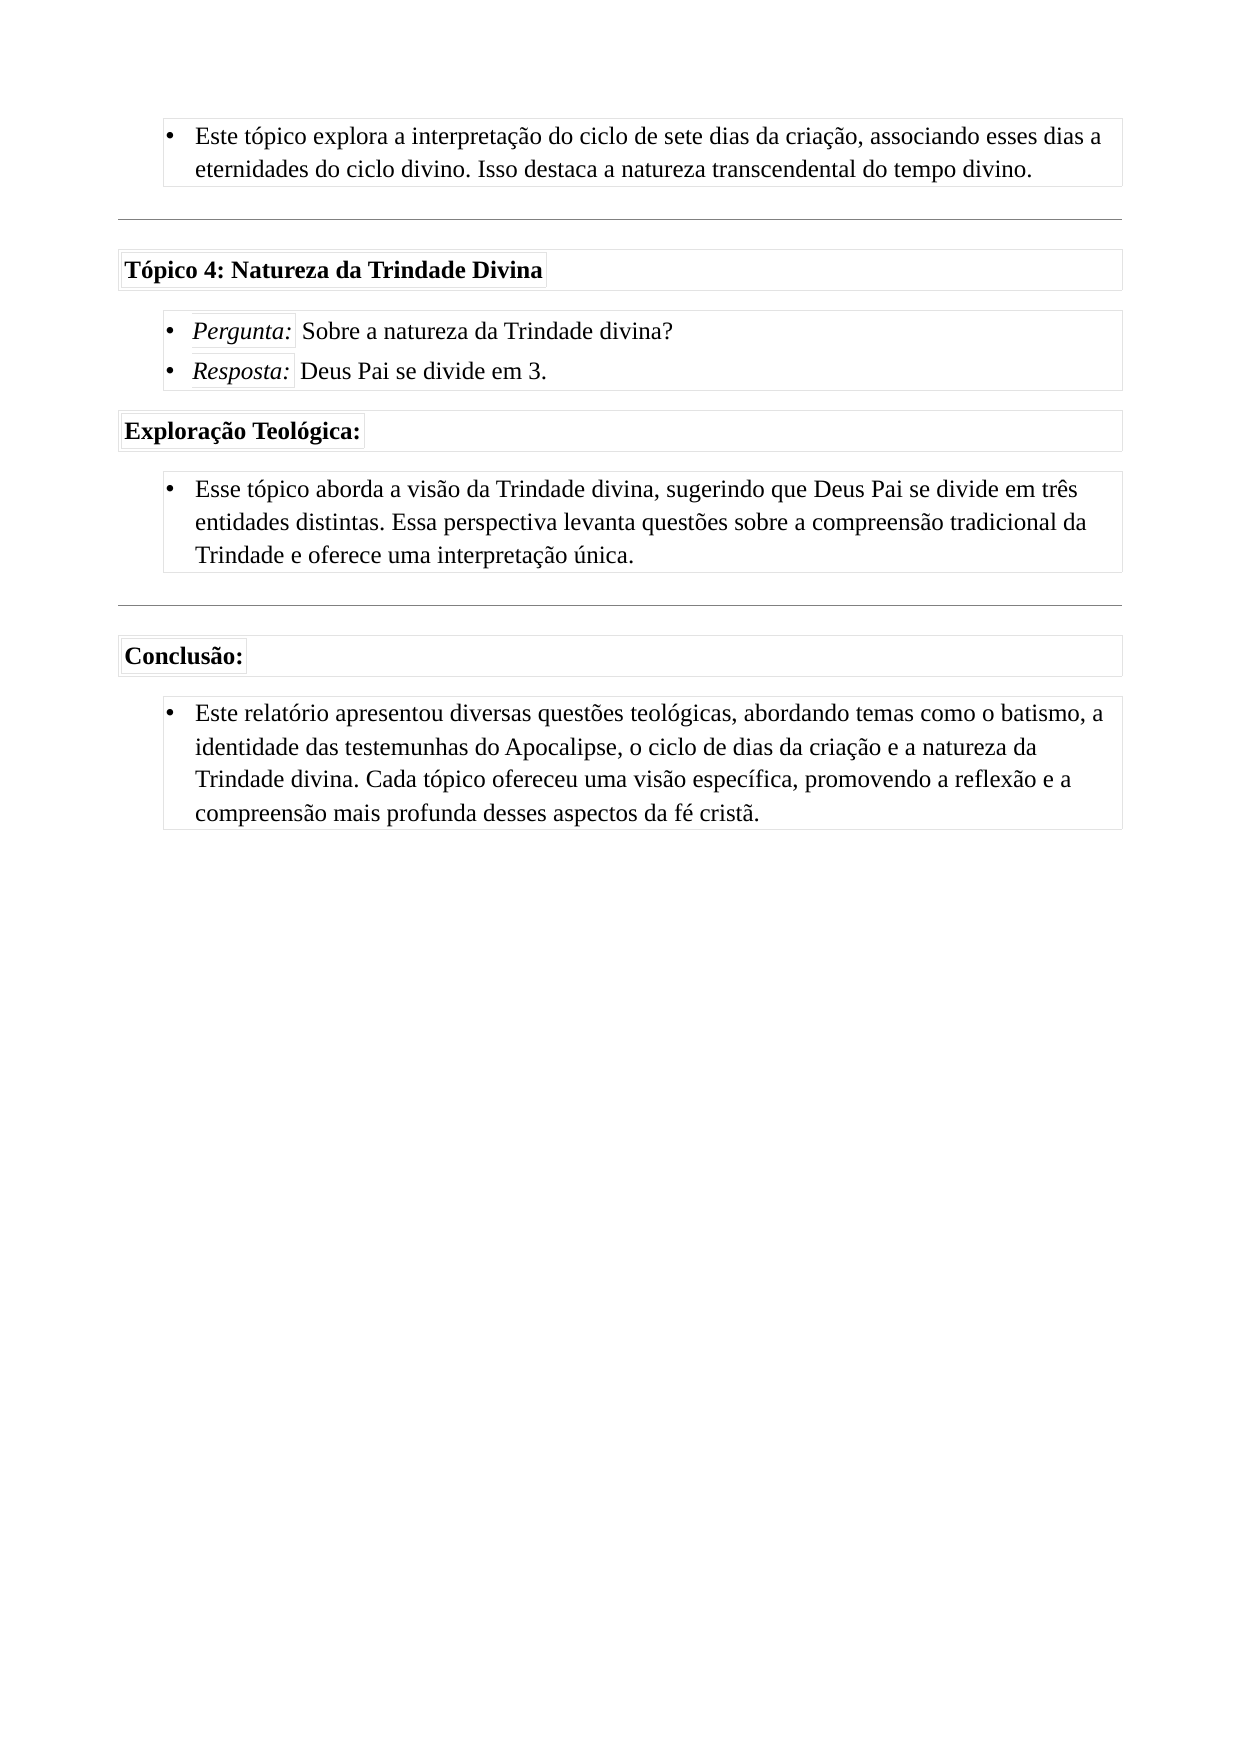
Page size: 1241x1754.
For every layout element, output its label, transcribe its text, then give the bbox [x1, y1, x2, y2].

text Conclusão: [119, 636, 1122, 676]
text Tópico 4: Natureza da Trindade Divina [119, 250, 1122, 290]
list Esse tópico aborda a visão da Trindade divina, sugerindo que Deus Pai se divide em três entidades distintas. Essa perspectiva levanta questões sobre a compreensão tradicional da Trindade e oferece uma interpretação única. [164, 472, 1122, 572]
list Resposta: Deus Pai se divide em 3. [164, 350, 1122, 390]
list Este relatório apresentou diversas questões teológicas, abordando temas como o batismo, a identidade das testemunhas do Apocalipse, o ciclo de dias da criação e a natureza da Trindade divina. Cada tópico ofereceu uma visão específica, promovendo a reflexão e a compreensão mais profunda desses aspectos da fé cristã. [164, 697, 1122, 829]
text Exploração Teológica: [119, 411, 1122, 451]
list Este tópico explora a interpretação do ciclo de sete dias da criação, associando esses dias a eternidades do ciclo divino. Isso destaca a natureza transcendental do tempo divino. [164, 119, 1122, 186]
list Pergunta: Sobre a natureza da Trindade divina? [164, 311, 1122, 347]
